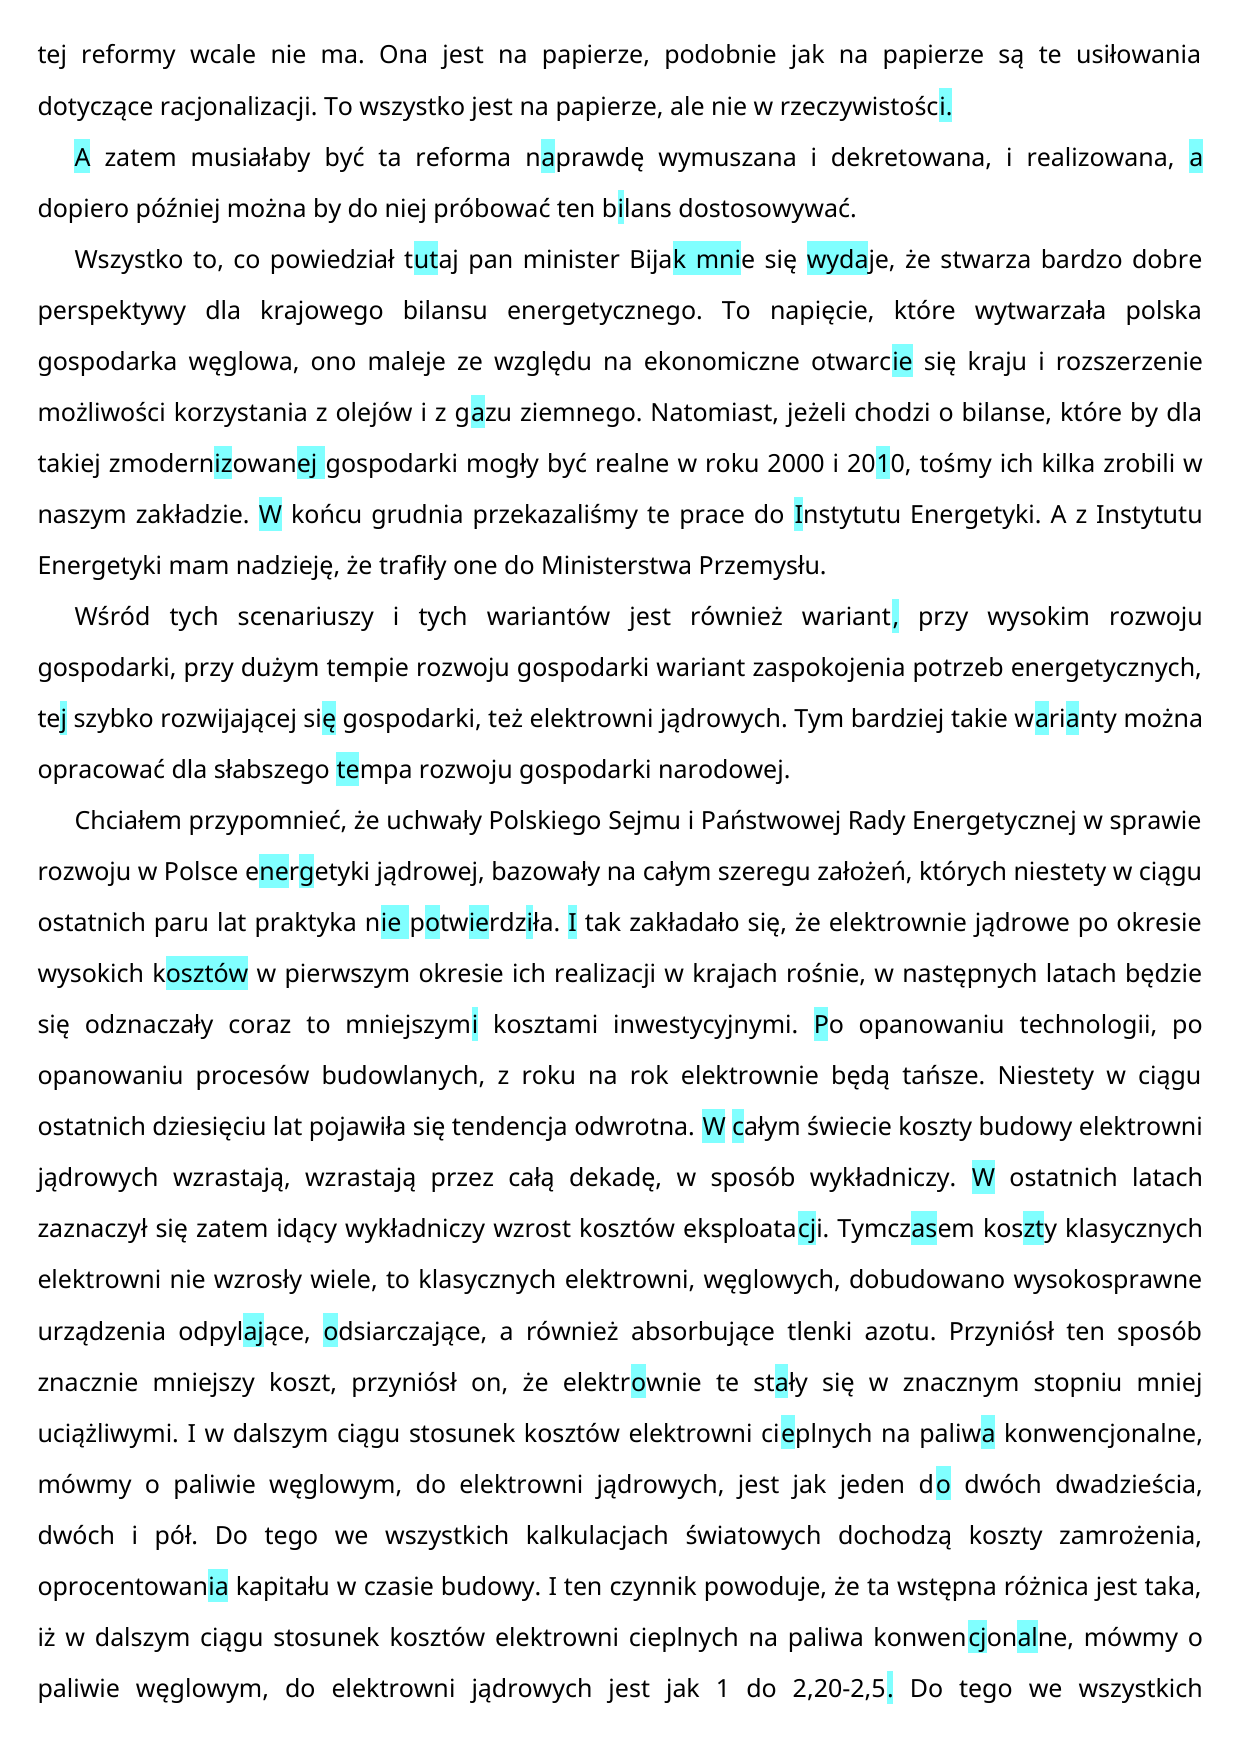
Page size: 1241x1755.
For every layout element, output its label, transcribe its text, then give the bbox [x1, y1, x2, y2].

text Chciałem przypomnieć, że uchwały Polskiego Sejmu i Państwowej Rady Energetycznej w sprawie rozwoju w Polsce energetyki jądrowej, bazowały na całym szeregu założeń, których niestety w ciągu ostatnich paru lat praktyka nie potwierdziła. I tak zakładało się, że elektrownie jądrowe po okresie wysokich kosztów w pierwszym okresie ich realizacji w krajach rośnie, w następnych latach będzie się odznaczały coraz to mniejszymi kosztami inwestycyjnymi. Po opanowaniu technologii, po opanowaniu procesów budowlanych, z roku na rok elektrownie będą tańsze. Niestety w ciągu ostatnich dziesięciu lat pojawiła się tendencja odwrotna. W całym świecie koszty budowy elektrowni jądrowych wzrastają, wzrastają przez całą dekadę, w sposób wykładniczy. W ostatnich latach zaznaczył się zatem idący wykładniczy wzrost kosztów eksploatacji. Tymczasem koszty klasycznych elektrowni nie wzrosły wiele, to klasycznych elektrowni, węglowych, dobudowano wysokosprawne urządzenia odpylające, odsiarczające, a również absorbujące tlenki azotu. Przyniósł ten sposób znacznie mniejszy koszt, przyniósł on, że elektrownie te stały się w znacznym stopniu mniej uciążliwymi. I w dalszym ciągu stosunek kosztów elektrowni cieplnych na paliwa konwencjonalne, mówmy o paliwie węglowym, do elektrowni jądrowych, jest jak jeden do dwóch dwadzieścia, dwóch i pół. Do tego we wszystkich kalkulacjach światowych dochodzą koszty zamrożenia, oprocentowania kapitału w czasie budowy. I ten czynnik powoduje, że ta wstępna różnica jest taka, iż w dalszym ciągu stosunek kosztów elektrowni cieplnych na paliwa konwencjonalne, mówmy o paliwie węglowym, do elektrowni jądrowych jest jak 1 do 2,20-2,5. Do tego we wszystkich [37, 803, 1203, 1704]
text Wśród tych scenariuszy i tych wariantów jest również wariant, przy wysokim rozwoju gospodarki, przy dużym tempie rozwoju gospodarki wariant zaspokojenia potrzeb energetycznych, tej szybko rozwijającej się gospodarki, też elektrowni jądrowych. Tym bardziej takie warianty można opracować dla słabszego tempa rozwoju gospodarki narodowej. [37, 599, 1203, 786]
text Wszystko to, co powiedział tutaj pan minister Bijak mnie się wydaje, że stwarza bardzo dobre perspektywy dla krajowego bilansu energetycznego. To napięcie, które wytwarzała polska gospodarka węglowa, ono maleje ze względu na ekonomiczne otwarcie się kraju i rozszerzenie możliwości korzystania z olejów i z gazu ziemnego. Natomiast, jeżeli chodzi o bilanse, które by dla takiej zmodernizowanej gospodarki mogły być realne w roku 2000 i 2010, tośmy ich kilka zrobili w naszym zakładzie. W końcu grudnia przekazaliśmy te prace do Instytutu Energetyki. A z Instytutu Energetyki mam nadzieję, że trafiły one do Ministerstwa Przemysłu. [37, 241, 1203, 582]
text tej reformy wcale nie ma. Ona jest na papierze, podobnie jak na papierze są te usiłowania dotyczące racjonalizacji. To wszystko jest na papierze, ale nie w rzeczywistości. [37, 37, 1203, 122]
text A zatem musiałaby być ta reforma naprawdę wymuszana i dekretowana, i realizowana, a dopiero później można by do niej próbować ten bilans dostosowywać. [37, 139, 1203, 224]
